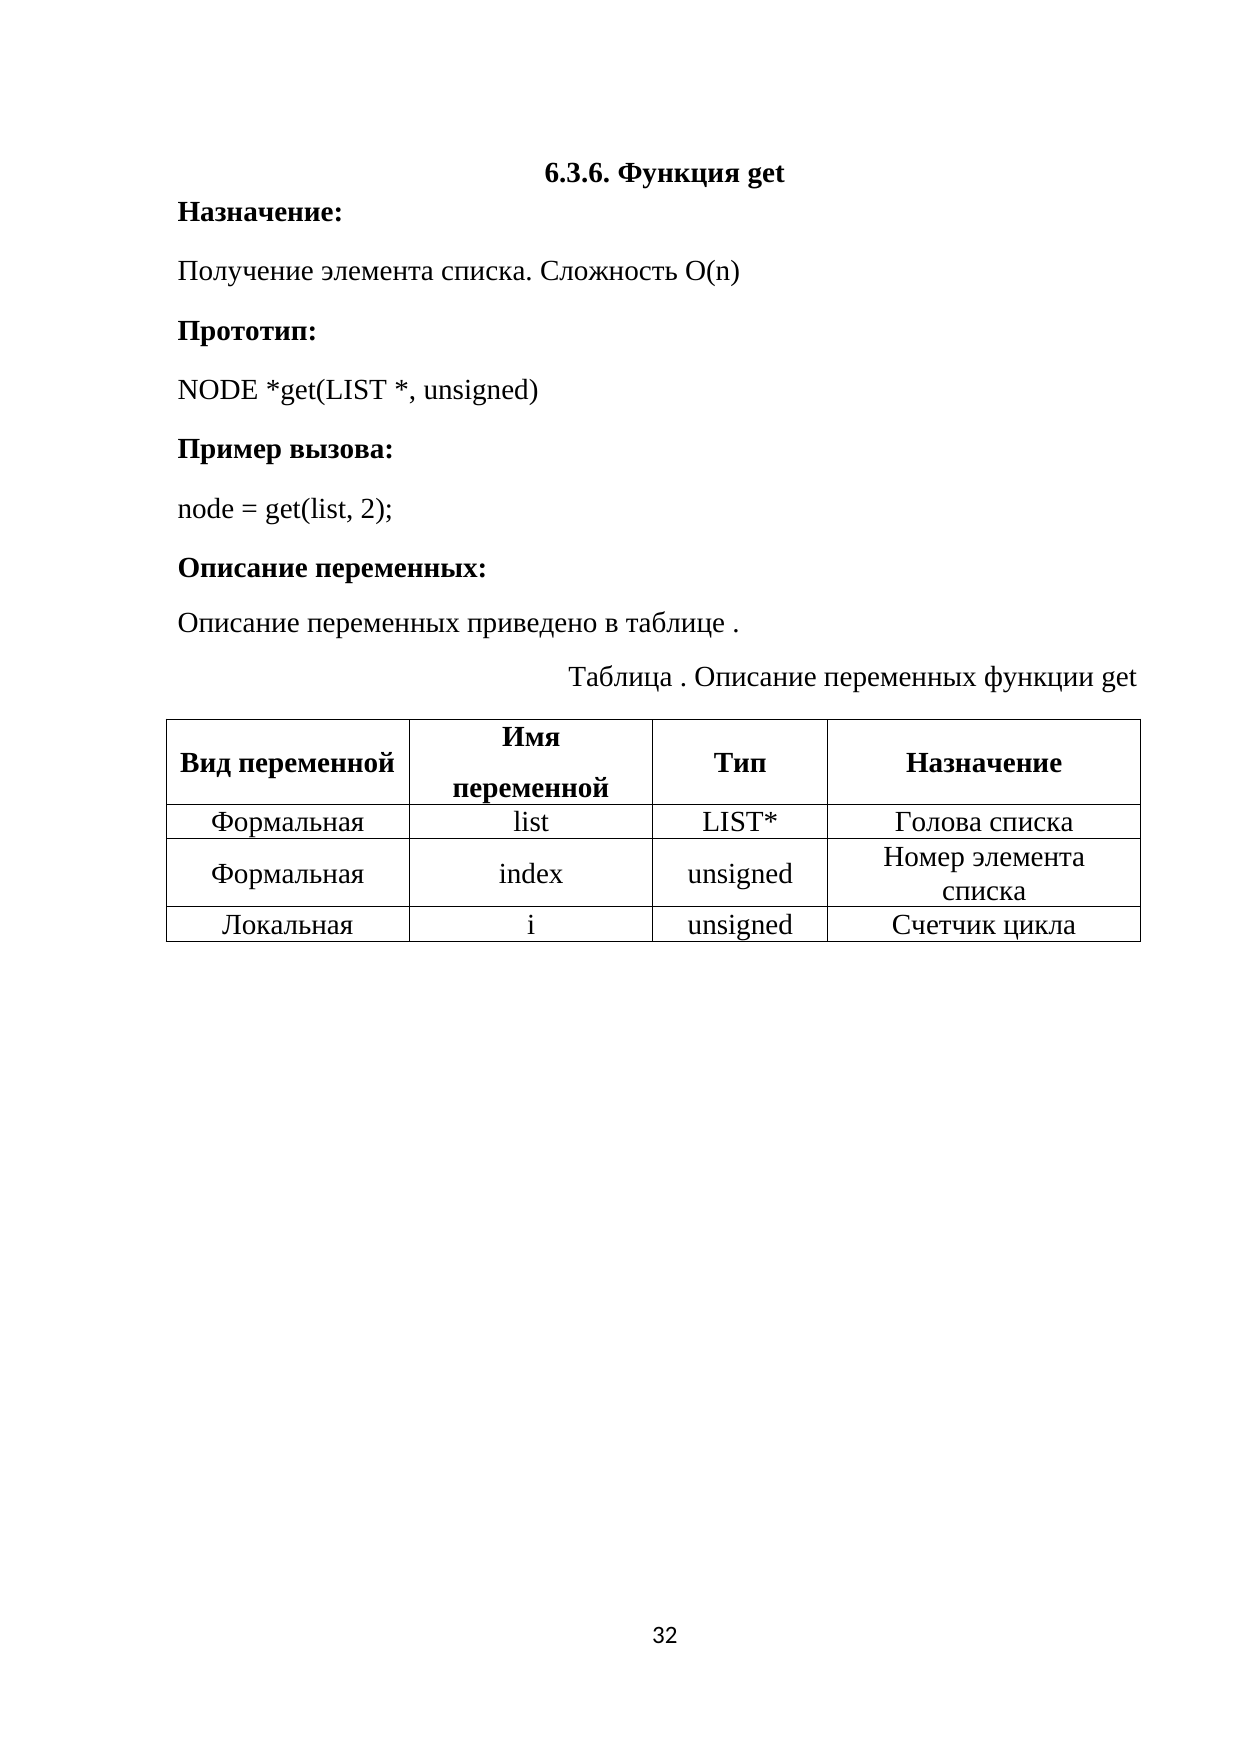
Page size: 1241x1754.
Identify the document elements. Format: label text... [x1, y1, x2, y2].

table_cell Номер элемента списка [828, 839, 1140, 906]
text Таблица . Описание переменных функции get [177, 659, 1137, 693]
table_cell i [410, 907, 652, 941]
table_header Имя переменной [410, 720, 652, 803]
text node = get(list, 2); [177, 491, 1152, 524]
table_cell Счетчик цикла [828, 907, 1140, 941]
table_cell LIST* [653, 805, 827, 838]
text Описание переменных приведено в таблице . [177, 605, 1152, 638]
table_cell Формальная [167, 805, 409, 838]
table_cell Голова списка [828, 805, 1140, 838]
text Получение элемента списка. Сложность O(n) [177, 253, 1152, 287]
table_cell index [410, 839, 652, 906]
table_cell Локальная [167, 907, 409, 941]
table_header Тип [653, 720, 827, 803]
table_cell Формальная [167, 839, 409, 906]
text Описание переменных: [177, 550, 1152, 584]
text NODE *get(LIST *, unsigned) [177, 372, 1152, 406]
table_cell unsigned [653, 907, 827, 941]
table_cell list [410, 805, 652, 838]
table_header Вид переменной [167, 720, 409, 803]
text Назначение: [177, 194, 1152, 228]
table_cell unsigned [653, 839, 827, 906]
subtitle 6.3.6. Функция get [177, 156, 1152, 189]
text Прототип: [177, 313, 1152, 346]
text Пример вызова: [177, 432, 1152, 465]
table_header Назначение [828, 720, 1140, 803]
